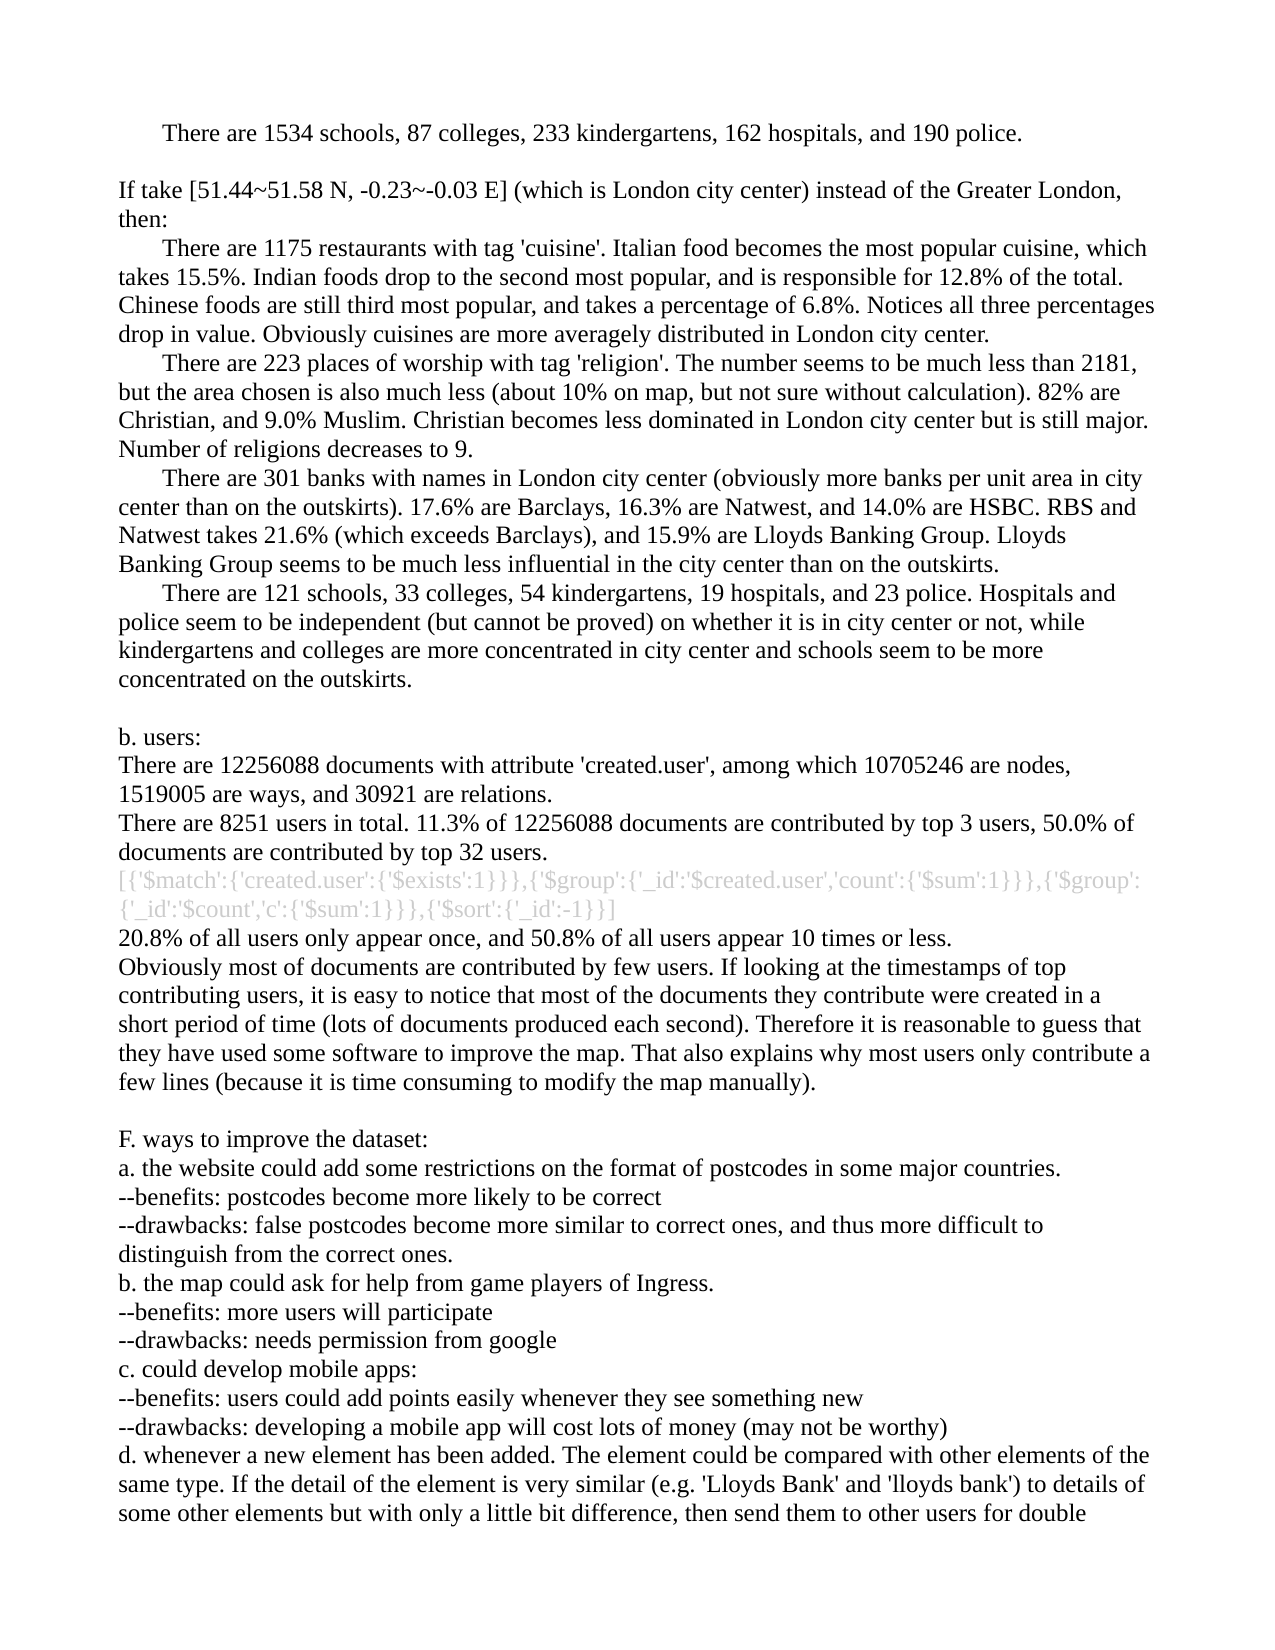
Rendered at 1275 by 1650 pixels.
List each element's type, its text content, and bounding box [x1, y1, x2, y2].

text There are 301 banks with names in London city center (obviously more banks per unit area in city center than on the outskirts). 17.6% are Barclays, 16.3% are Natwest, and 14.0% are HSBC. RBS and Natwest takes 21.6% (which exceeds Barclays), and 15.9% are Lloyds Banking Group. Lloyds Banking Group seems to be much less influential in the city center than on the outskirts. [118, 463, 1157, 578]
text c. could develop mobile apps: [118, 1354, 1157, 1383]
text b. users: [118, 722, 1157, 751]
text --drawbacks: developing a mobile app will cost lots of money (may not be worthy) [118, 1412, 1157, 1441]
text There are 1534 schools, 87 colleges, 233 kindergartens, 162 hospitals, and 190 police. [118, 118, 1157, 147]
text --benefits: more users will participate [118, 1297, 1157, 1326]
text --benefits: users could add points easily whenever they see something new [118, 1383, 1157, 1412]
text There are 1175 restaurants with tag 'cuisine'. Italian food becomes the most popular cuisine, which takes 15.5%. Indian foods drop to the second most popular, and is responsible for 12.8% of the total. Chinese foods are still third most popular, and takes a percentage of 6.8%. Notices all three percentages drop in value. Obviously cuisines are more averagely distributed in London city center. [118, 233, 1157, 348]
text 20.8% of all users only appear once, and 50.8% of all users appear 10 times or less. [118, 923, 1157, 952]
text There are 121 schools, 33 colleges, 54 kindergartens, 19 hospitals, and 23 police. Hospitals and police seem to be independent (but cannot be proved) on whether it is in city center or not, while kindergartens and colleges are more concentrated in city center and schools seem to be more concentrated on the outskirts. [118, 578, 1157, 693]
text F. ways to improve the dataset: [118, 1124, 1157, 1153]
text a. the website could add some restrictions on the format of postcodes in some major countries. [118, 1153, 1157, 1182]
text --benefits: postcodes become more likely to be correct [118, 1182, 1157, 1211]
text If take [51.44~51.58 N, -0.23~-0.03 E] (which is London city center) instead of the Greater London, then: [118, 176, 1157, 233]
text There are 8251 users in total. 11.3% of 12256088 documents are contributed by top 3 users, 50.0% of documents are contributed by top 32 users. [118, 808, 1157, 866]
text d. whenever a new element has been added. The element could be compared with other elements of the same type. If the detail of the element is very similar (e.g. 'Lloyds Bank' and 'lloyds bank') to details of some other elements but with only a little bit difference, then send them to other users for double [118, 1441, 1157, 1527]
text Obviously most of documents are contributed by few users. If looking at the timestamps of top contributing users, it is easy to notice that most of the documents they contribute were created in a short period of time (lots of documents produced each second). Therefore it is reasonable to guess that they have used some software to improve the map. That also explains why most users only contribute a few lines (because it is time consuming to modify the map manually). [118, 952, 1157, 1096]
text --drawbacks: false postcodes become more similar to correct ones, and thus more difficult to distinguish from the correct ones. [118, 1211, 1157, 1268]
text There are 223 places of worship with tag 'religion'. The number seems to be much less than 2181, but the area chosen is also much less (about 10% on map, but not sure without calculation). 82% are Christian, and 9.0% Muslim. Christian becomes less dominated in London city center but is still major. Number of religions decreases to 9. [118, 348, 1157, 463]
text There are 12256088 documents with attribute 'created.user', among which 10705246 are nodes, 1519005 are ways, and 30921 are relations. [118, 751, 1157, 808]
text b. the map could ask for help from game players of Ingress. [118, 1268, 1157, 1297]
text [{'$match':{'created.user':{'$exists':1}}},{'$group':{'_id':'$created.user','count':{'$sum':1}}},{'$group':{'_id':'$count','c':{'$sum':1}}},{'$sort':{'_id':-1}}] [118, 866, 1157, 923]
text --drawbacks: needs permission from google [118, 1326, 1157, 1354]
